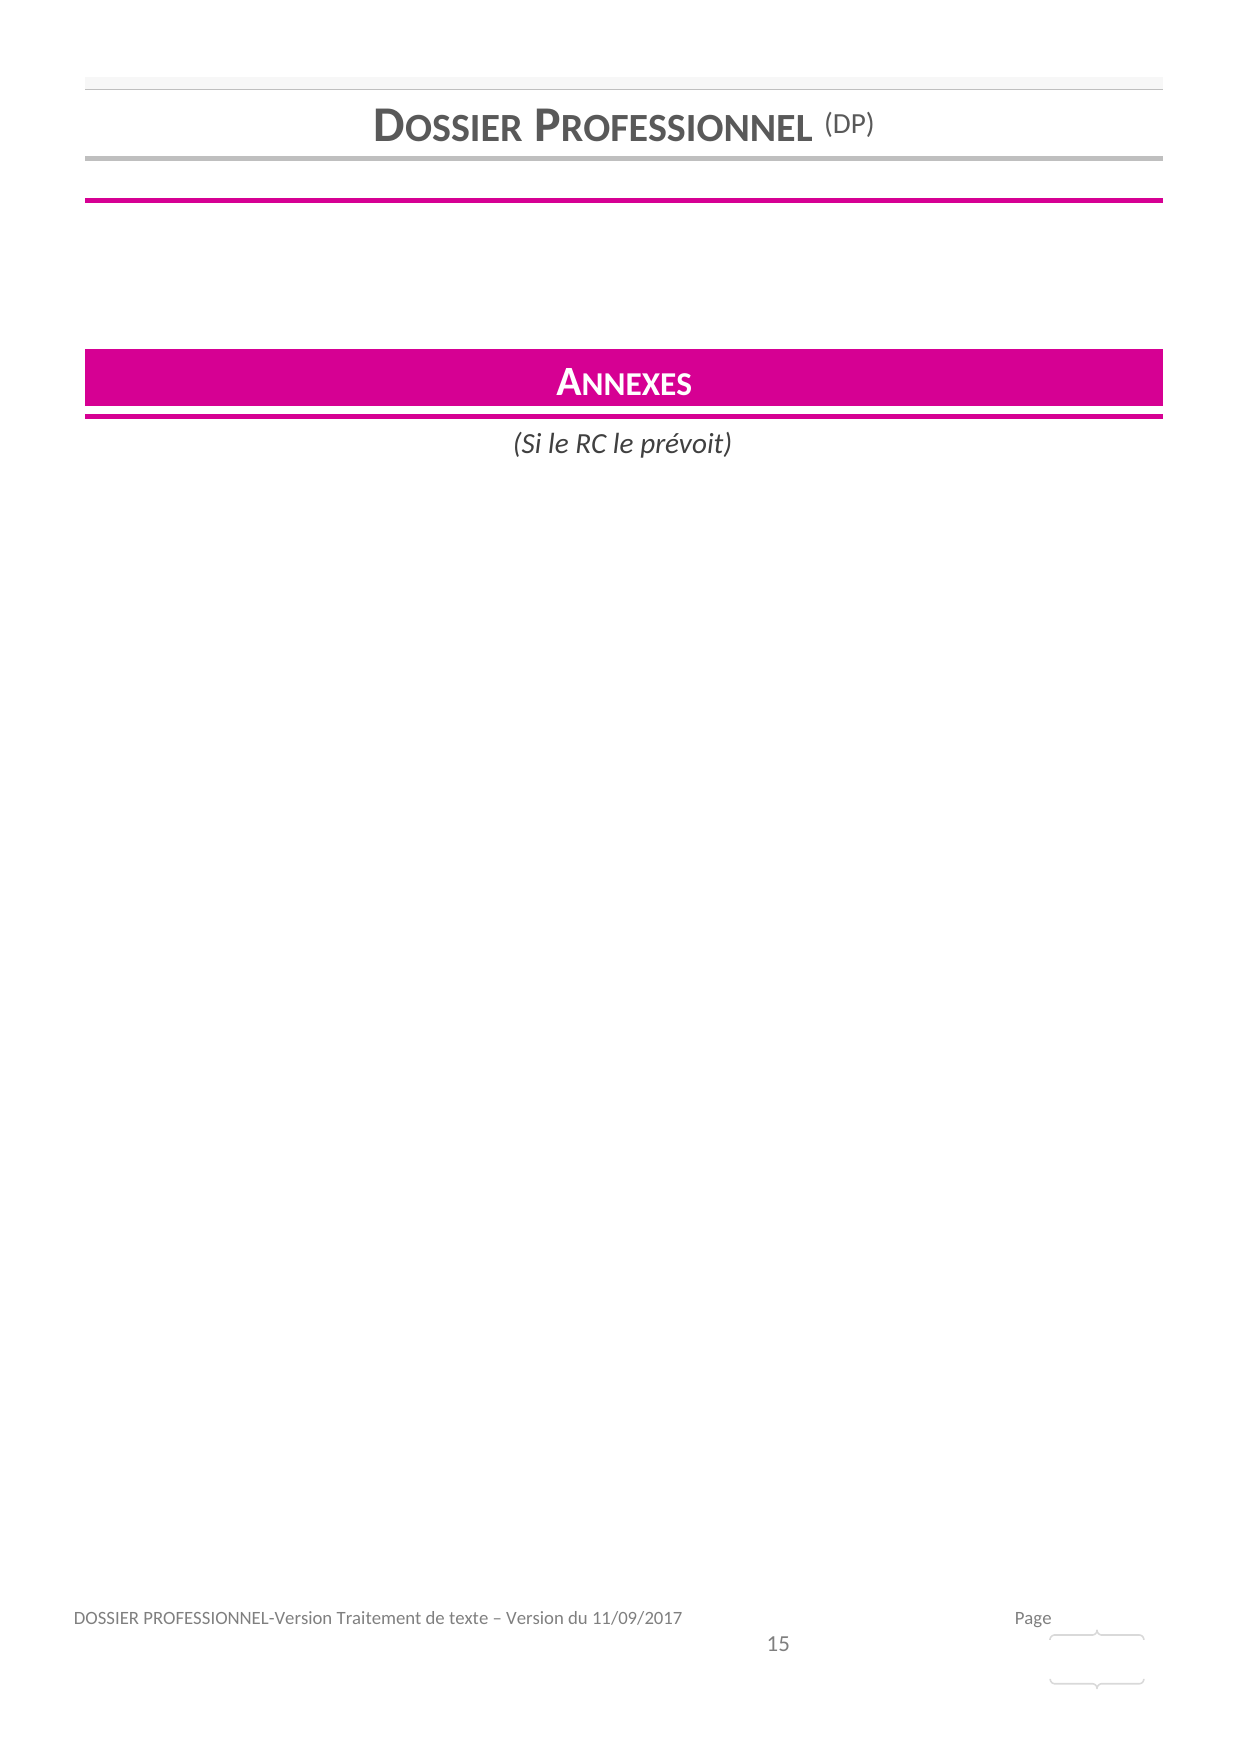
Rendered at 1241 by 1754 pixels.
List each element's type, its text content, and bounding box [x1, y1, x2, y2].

table_cell [85, 406, 1163, 414]
table_cell (Si le RC le prévoit) [85, 419, 1163, 497]
table_header Annexes [85, 349, 1163, 406]
